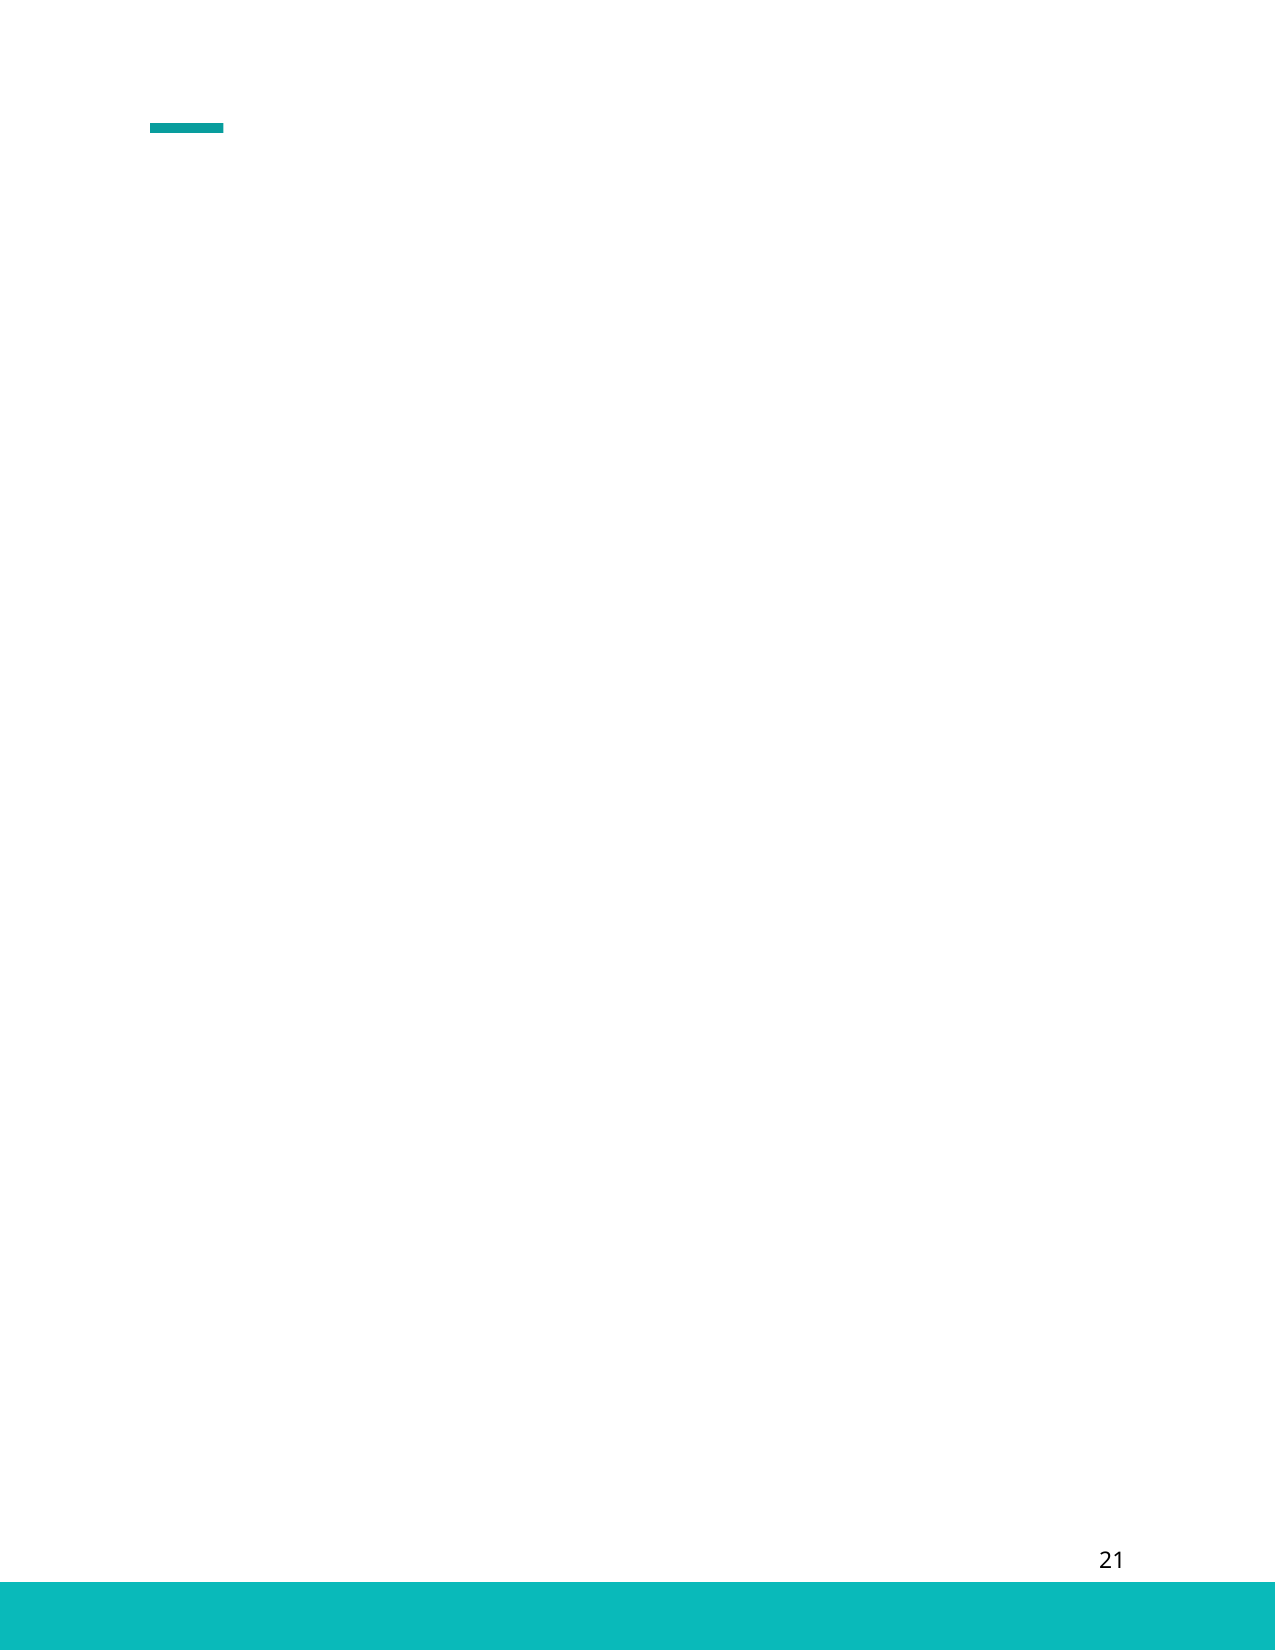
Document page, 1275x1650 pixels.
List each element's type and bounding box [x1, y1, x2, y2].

picture [0, 1582, 1275, 1650]
picture [150, 123, 224, 133]
